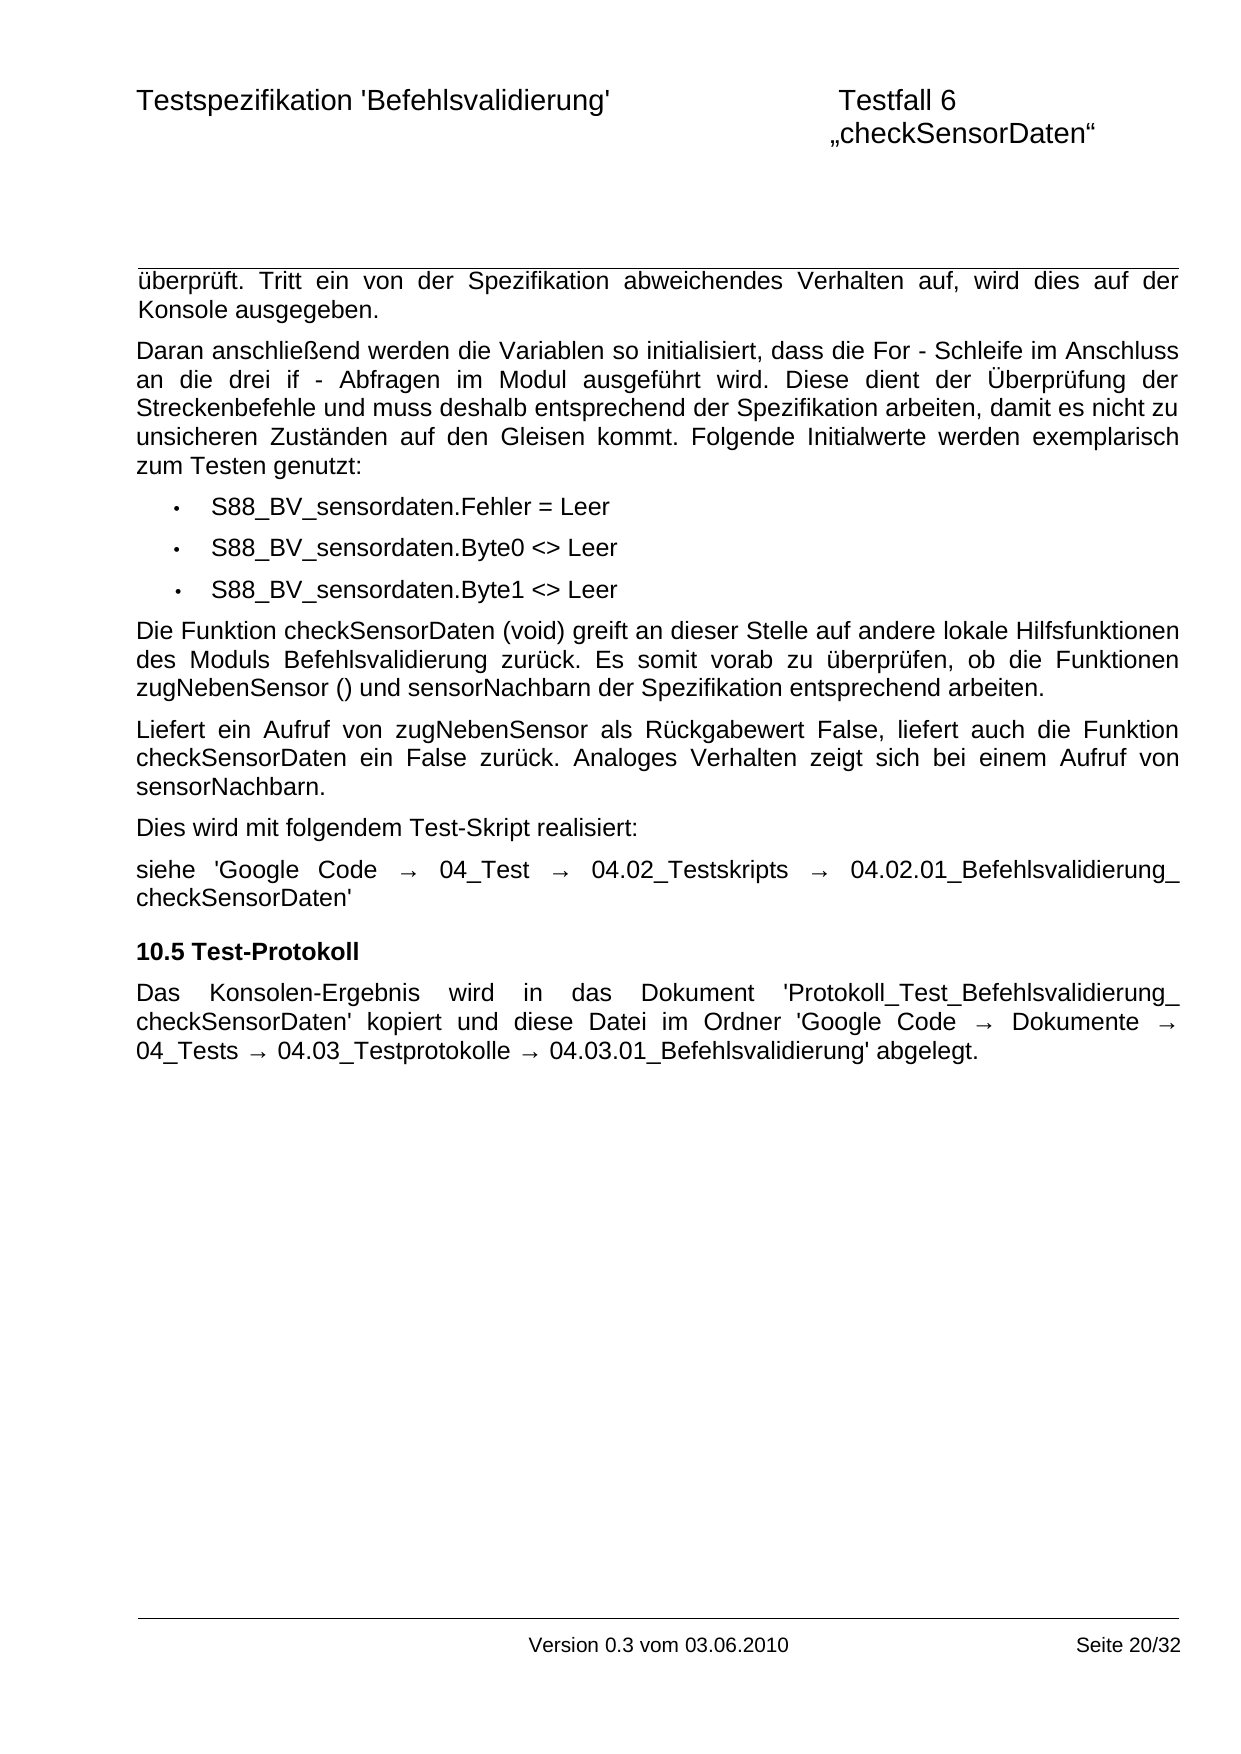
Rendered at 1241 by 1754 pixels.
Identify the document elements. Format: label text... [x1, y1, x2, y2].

list überprüft. Tritt ein von der Spezifikation abweichendes Verhalten auf, wird dies auf der Konsole ausgegeben. [100, 266, 1181, 323]
list S88_BV_sensordaten.Byte1 <> Leer [175, 574, 1181, 603]
subtitle Test-Protokoll [136, 937, 1181, 966]
text siehe 'Google Code → 04_Test → 04.02_Testskripts → 04.02.01_Befehlsvalidierung_ checkSensorDaten' [136, 854, 1181, 912]
text Die Funktion checkSensorDaten (void) greift an dieser Stelle auf andere lokale Hilfsfunktionen des Moduls Befehlsvalidierung zurück. Es somit vorab zu überprüfen, ob die Funktionen zugNebenSensor () und sensorNachbarn der Spezifikation entsprechend arbeiten. [136, 616, 1181, 702]
text Daran anschließend werden die Variablen so initialisiert, dass die For - Schleife im Anschluss an die drei if - Abfragen im Modul ausgeführt wird. Diese dient der Überprüfung der Streckenbefehle und muss deshalb entsprechend der Spezifikation arbeiten, damit es nicht zu unsicheren Zuständen auf den Gleisen kommt. Folgende Initialwerte werden exemplarisch zum Testen genutzt: [136, 336, 1181, 479]
list S88_BV_sensordaten.Fehler = Leer [173, 492, 1181, 521]
list S88_BV_sensordaten.Byte0 <> Leer [173, 533, 1181, 562]
text Dies wird mit folgendem Test-Skript realisiert: [136, 813, 1181, 842]
text Liefert ein Aufruf von zugNebenSensor als Rückgabewert False, liefert auch die Funktion checkSensorDaten ein False zurück. Analoges Verhalten zeigt sich bei einem Aufruf von sensorNachbarn. [136, 714, 1181, 801]
text Das Konsolen-Ergebnis wird in das Dokument 'Protokoll_Test_Befehlsvalidierung_ checkSensorDaten' kopiert und diese Datei im Ordner 'Google Code → Dokumente → 04_Tests → 04.03_Testprotokolle → 04.03.01_Befehlsvalidierung' abgelegt. [136, 978, 1181, 1064]
